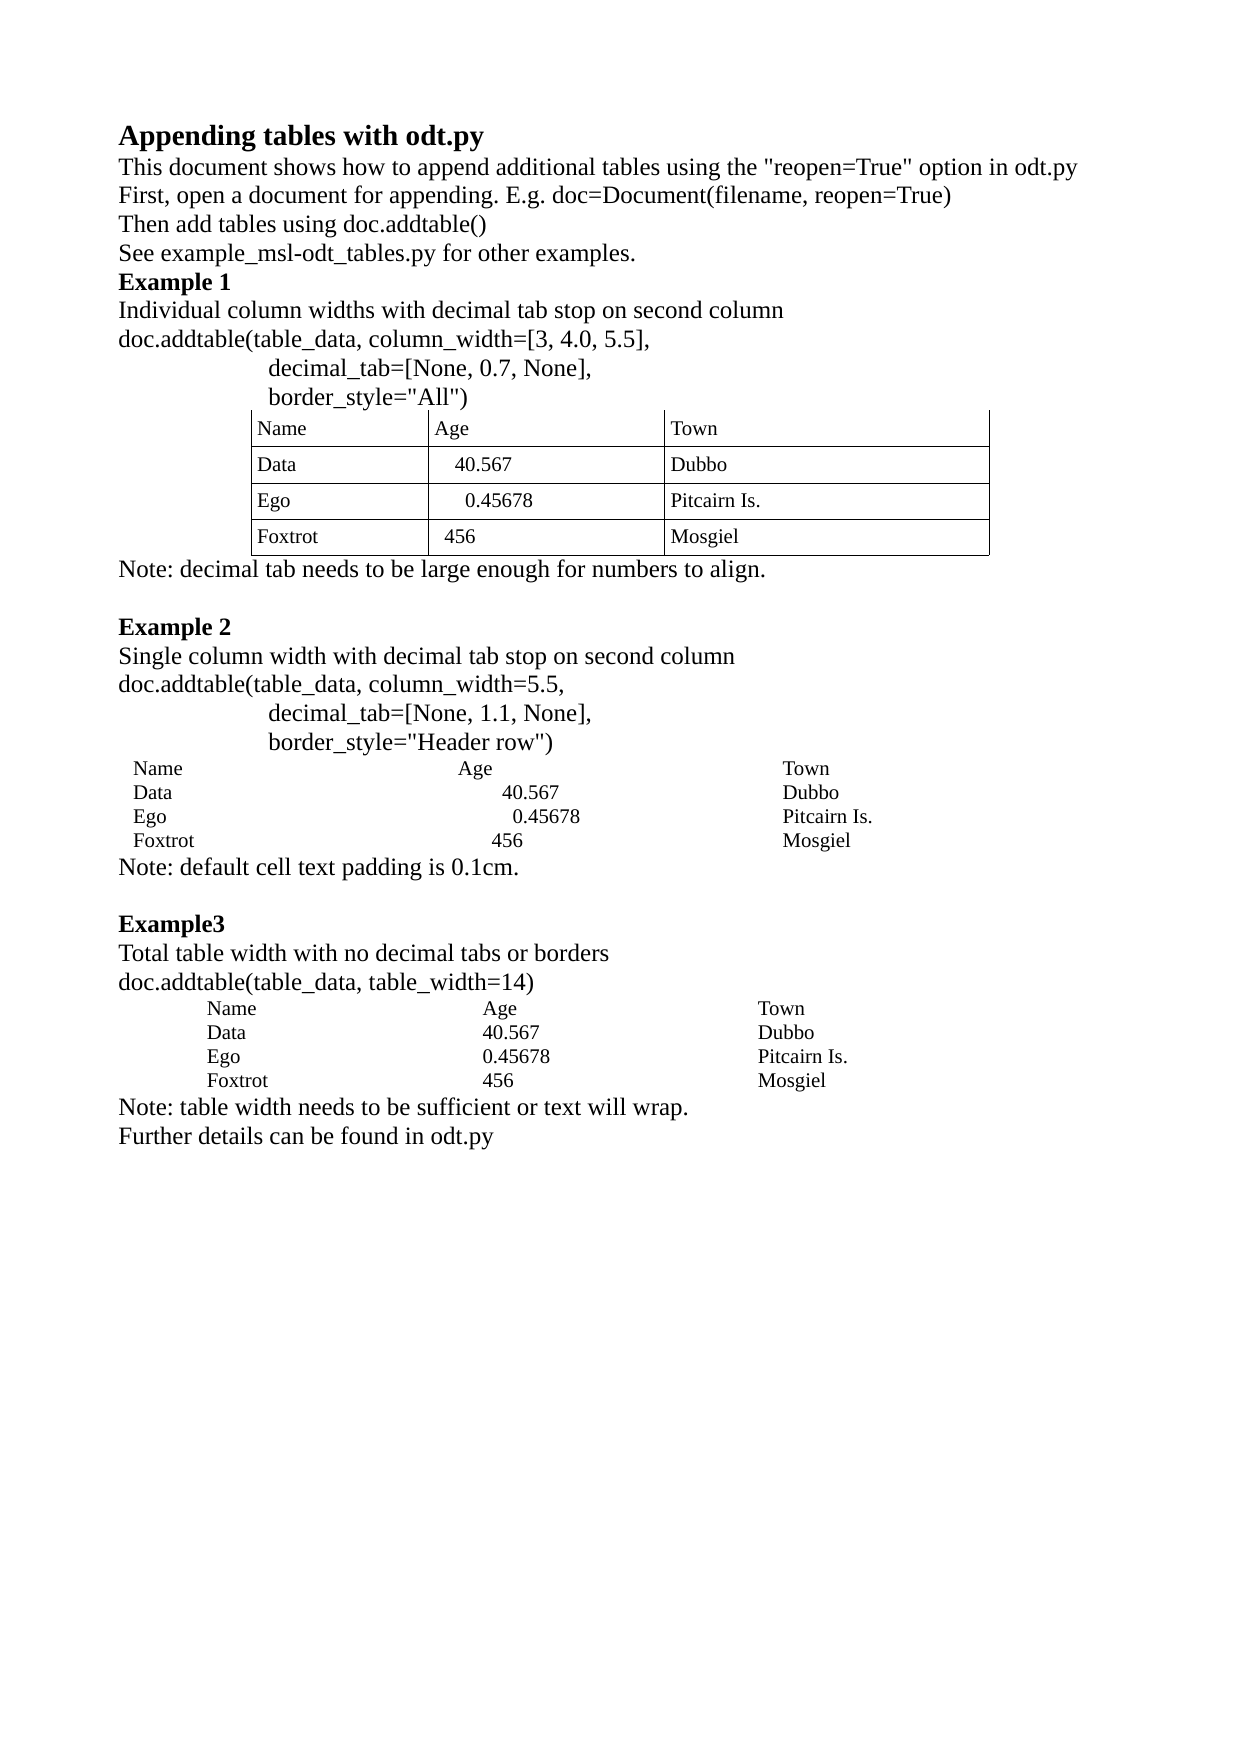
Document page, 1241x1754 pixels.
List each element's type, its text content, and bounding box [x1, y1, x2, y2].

table_cell 0.45678 [429, 484, 664, 518]
table_header Name [252, 410, 428, 446]
table_cell Dubbo [783, 780, 1107, 804]
table_header Age [458, 756, 782, 780]
table_cell Foxtrot [207, 1068, 482, 1092]
table_cell 0.45678 [458, 804, 782, 828]
table_header Name [133, 756, 458, 780]
table_cell Foxtrot [252, 520, 428, 554]
table_cell Data [207, 1020, 482, 1044]
table_cell Ego [133, 804, 458, 828]
table_cell 456 [429, 520, 664, 554]
text doc.addtable(table_data, column_width=[3, 4.0, 5.5], decimal_tab=[None, 0.7, None], border_style="All") [118, 324, 1122, 410]
table_header Name [207, 996, 482, 1020]
table_header Town [783, 756, 1107, 780]
table_cell Mosgiel [758, 1068, 1033, 1092]
table_header Town [758, 996, 1033, 1020]
table_cell Pitcairn Is. [783, 804, 1107, 828]
table_cell 40.567 [429, 447, 664, 482]
table_header Age [429, 410, 664, 446]
table_cell Data [252, 447, 428, 482]
text Single column width with decimal tab stop on second column [118, 641, 1122, 669]
text This document shows how to append additional tables using the "reopen=True" option in odt.py First, open a document for appending. E.g. doc=Document(filename, reopen=True) Then add tables using doc.addtable() See example_msl-odt_tables.py for other examples. [118, 152, 1122, 267]
table_cell Pitcairn Is. [665, 484, 989, 518]
subtitle Appending tables with odt.py [118, 118, 1122, 152]
table_cell Data [133, 780, 458, 804]
text doc.addtable(table_data, table_width=14) [118, 967, 1122, 996]
table_cell Pitcairn Is. [758, 1044, 1033, 1068]
table_cell 456 [482, 1068, 758, 1092]
table_cell Ego [252, 484, 428, 518]
table_cell 40.567 [482, 1020, 758, 1044]
subtitle Example 1 [118, 267, 1122, 295]
text Total table width with no decimal tabs or borders [118, 938, 1122, 967]
table_cell Dubbo [758, 1020, 1033, 1044]
text doc.addtable(table_data, column_width=5.5, decimal_tab=[None, 1.1, None], border_style="Header row") [118, 669, 1122, 756]
table_header Age [482, 996, 758, 1020]
table_cell Foxtrot [133, 828, 458, 852]
table_cell Ego [207, 1044, 482, 1068]
table_cell Mosgiel [665, 520, 989, 554]
table_cell Dubbo [665, 447, 989, 482]
subtitle Example3 [118, 909, 1122, 938]
text Note: default cell text padding is 0.1cm. [118, 852, 1122, 909]
table_cell 40.567 [458, 780, 782, 804]
text Note: table width needs to be sufficient or text will wrap. Further details can be found in odt.py [118, 1092, 1122, 1149]
table_cell Mosgiel [783, 828, 1107, 852]
table_cell 456 [458, 828, 782, 852]
table_cell 0.45678 [482, 1044, 758, 1068]
subtitle Example 2 [118, 612, 1122, 641]
table_header Town [665, 410, 989, 446]
text Individual column widths with decimal tab stop on second column [118, 295, 1122, 324]
text Note: decimal tab needs to be large enough for numbers to align. [118, 554, 1122, 612]
